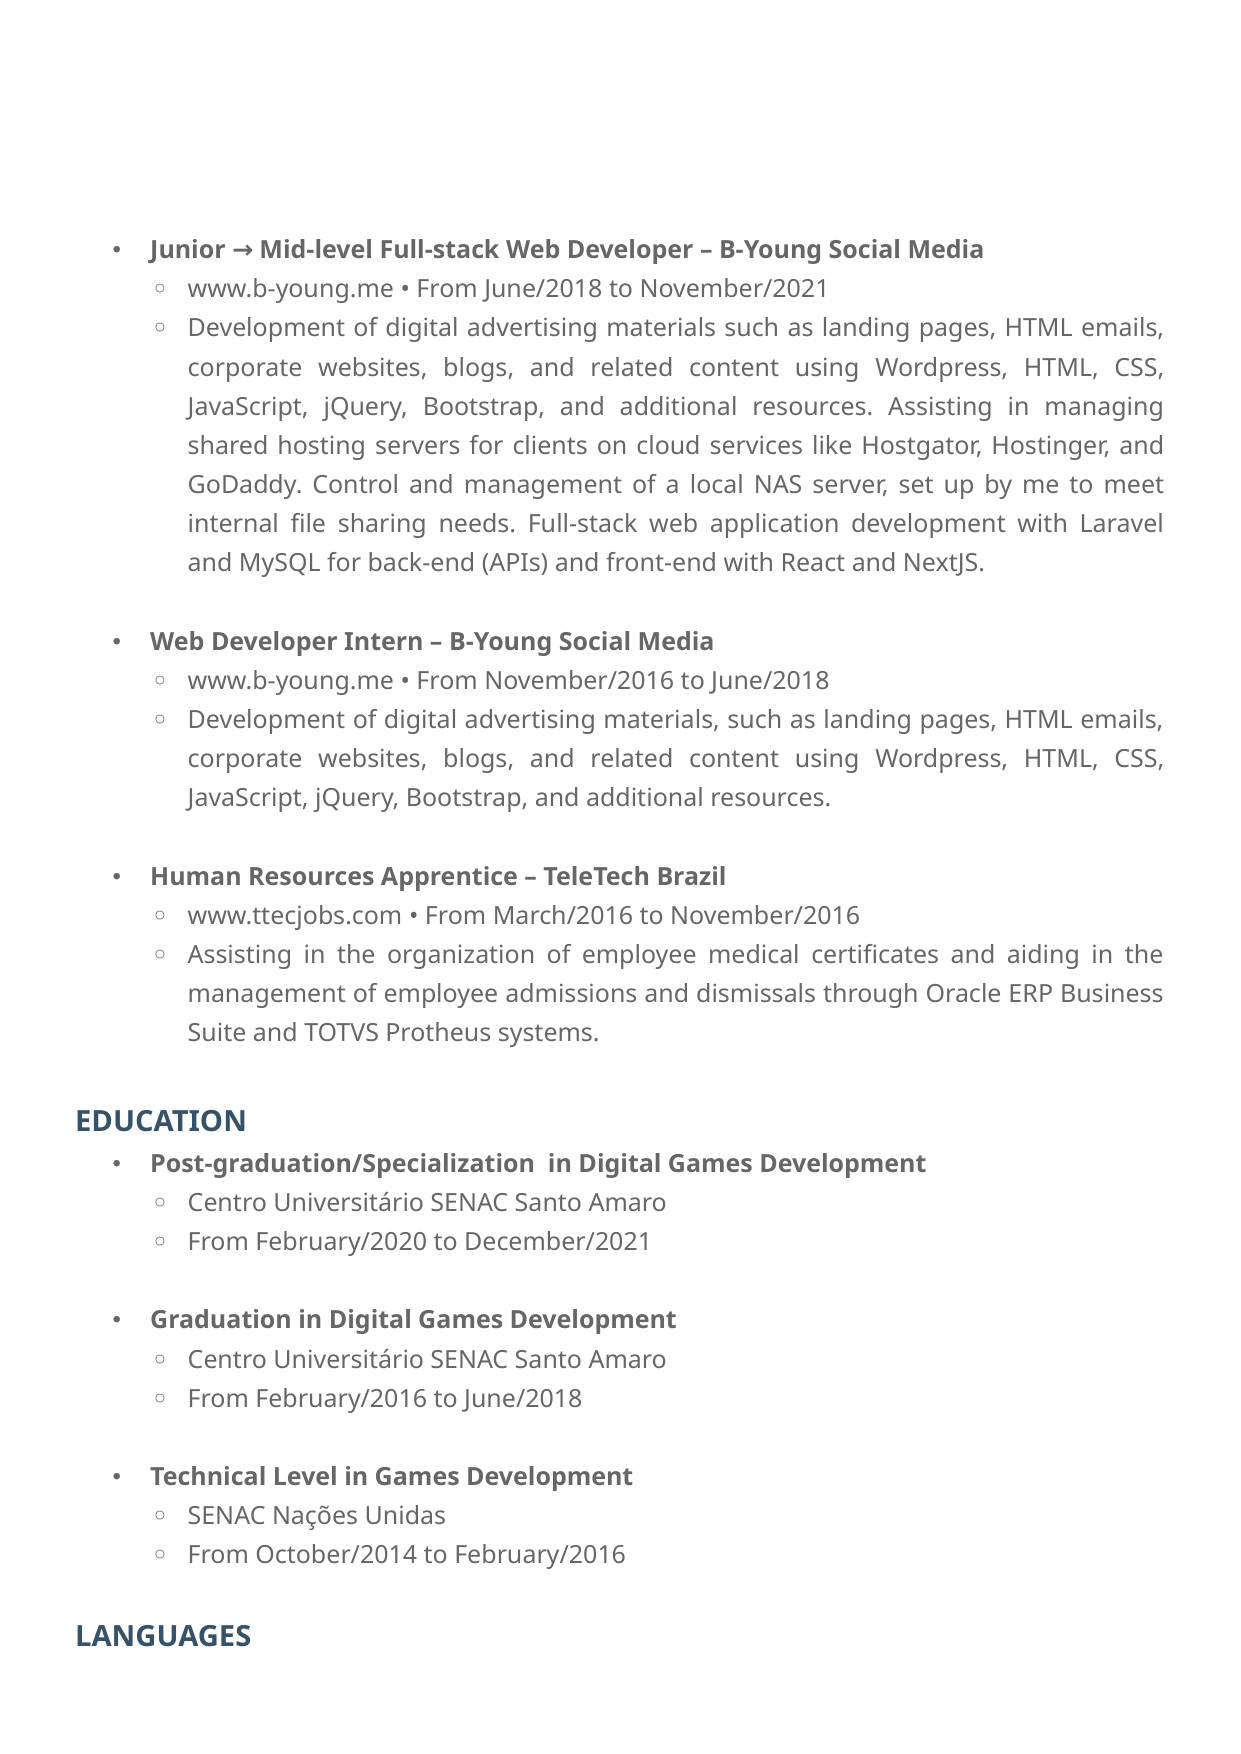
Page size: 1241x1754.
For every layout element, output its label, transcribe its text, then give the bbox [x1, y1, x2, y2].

list From October/2014 to February/2016 [150, 1537, 1165, 1571]
list www.ttecjobs.com • From March/2016 to November/2016 [150, 897, 1165, 932]
text EDUCATION [75, 1100, 1165, 1139]
list Human Resources Apprentice – TeleTech Brazil [112, 858, 1165, 892]
list Post-graduation/Specialization in Digital Games Development [112, 1145, 1165, 1179]
list Web Developer Intern – B-Young Social Media [112, 623, 1165, 657]
list From February/2016 to June/2018 [150, 1380, 1165, 1414]
list Assisting in the organization of employee medical certificates and aiding in the management of employee admissions and dismissals through Oracle ERP Business Suite and TOTVS Protheus systems. [150, 937, 1165, 1049]
list Graduation in Digital Games Development [112, 1302, 1165, 1336]
list www.b-young.me • From November/2016 to June/2018 [150, 662, 1165, 697]
list Centro Universitário SENAC Santo Amaro [150, 1341, 1165, 1375]
list SENAC Nações Unidas [150, 1498, 1165, 1532]
list Development of digital advertising materials, such as landing pages, HTML emails, corporate websites, blogs, and related content using Wordpress, HTML, CSS, JavaScript, jQuery, Bootstrap, and additional resources. [150, 702, 1165, 814]
list www.b-young.me • From June/2018 to November/2021 [150, 271, 1165, 305]
list Junior → Mid-level Full-stack Web Developer – B-Young Social Media [112, 232, 1165, 266]
list Technical Level in Games Development [112, 1459, 1165, 1493]
list From February/2020 to December/2021 [150, 1224, 1165, 1258]
list Centro Universitário SENAC Santo Amaro [150, 1184, 1165, 1219]
text LANGUAGES [75, 1615, 1165, 1655]
list Development of digital advertising materials such as landing pages, HTML emails, corporate websites, blogs, and related content using Wordpress, HTML, CSS, JavaScript, jQuery, Bootstrap, and additional resources. Assisting in managing shared hosting servers for clients on cloud services like Hostgator, Hostinger, and GoDaddy. Control and management of a local NAS server, set up by me to meet internal file sharing needs. Full-stack web application development with Laravel and MySQL for back-end (APIs) and front-end with React and NextJS. [150, 310, 1165, 579]
